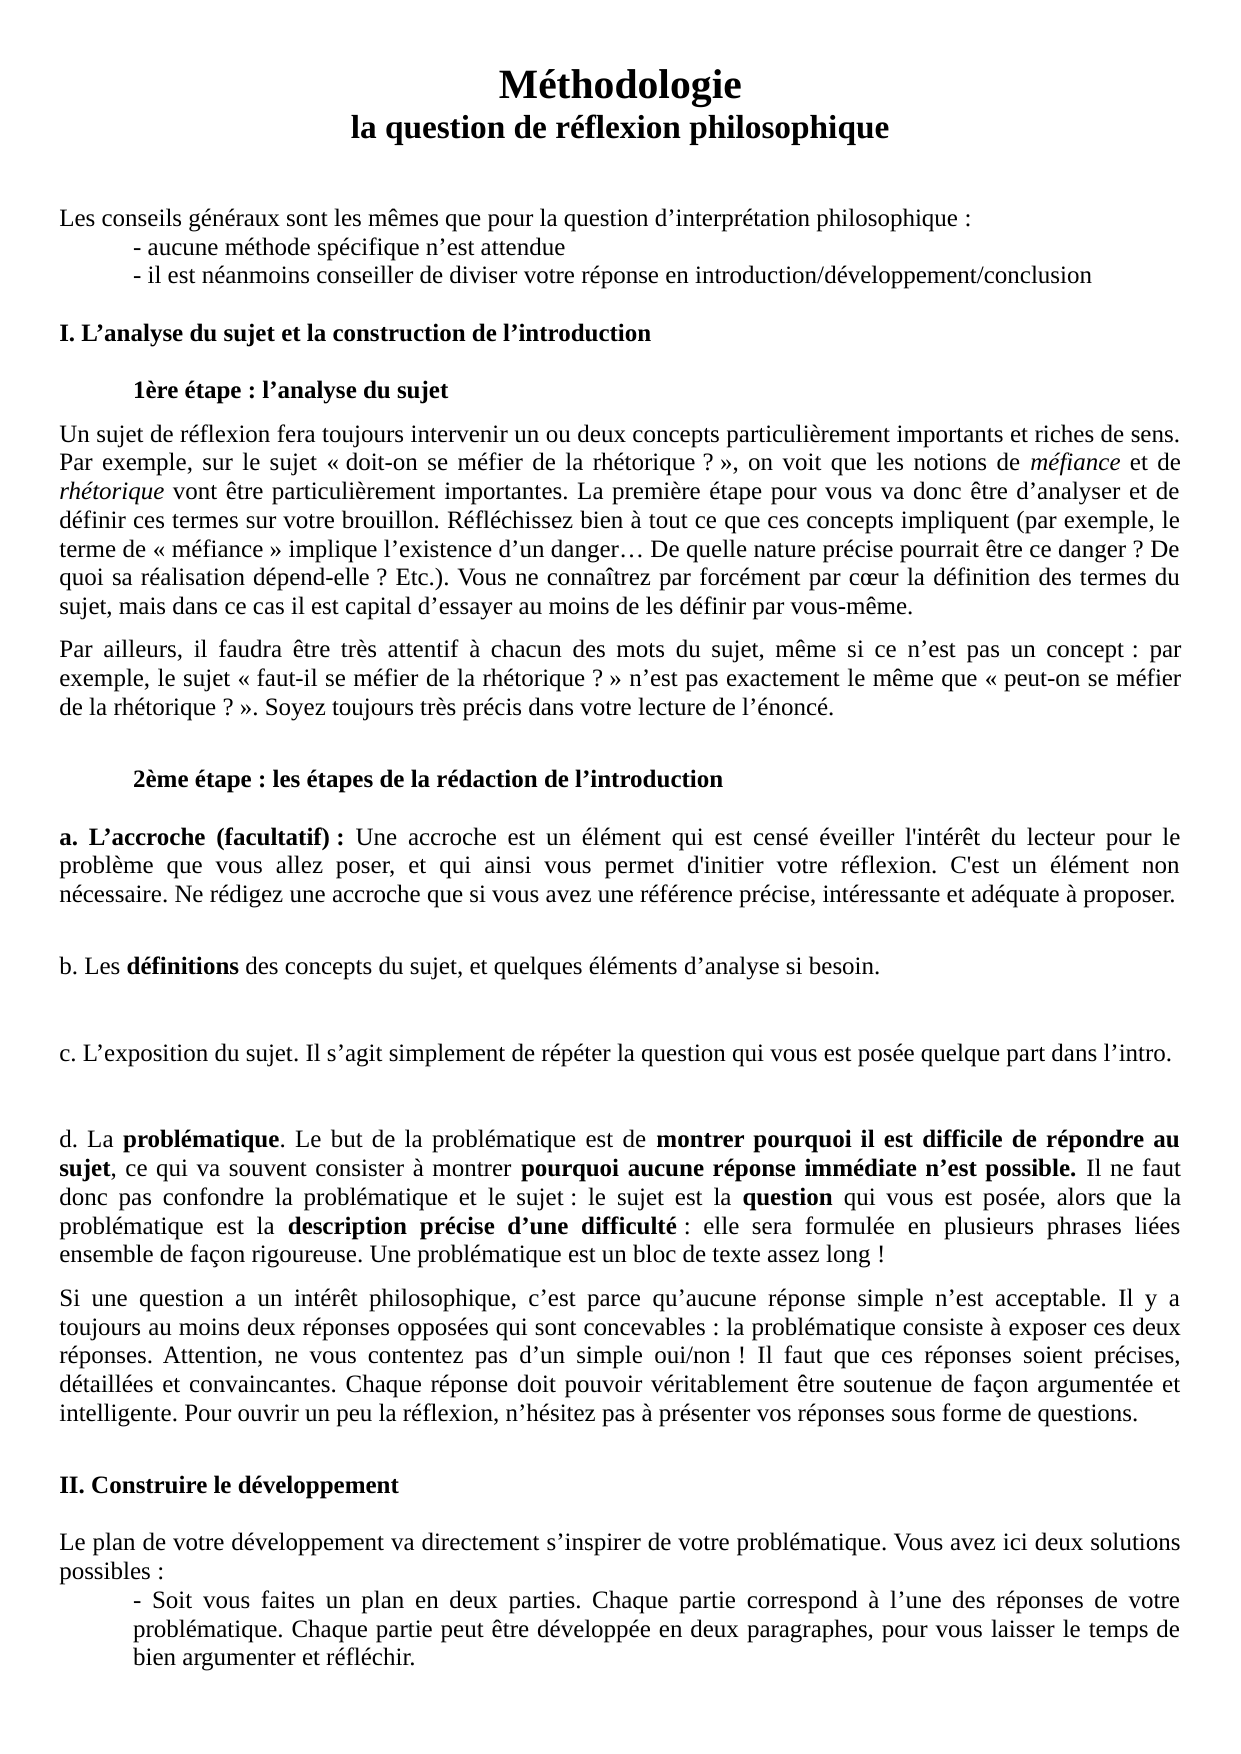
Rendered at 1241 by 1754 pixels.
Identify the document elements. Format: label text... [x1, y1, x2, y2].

text Un sujet de réflexion fera toujours intervenir un ou deux concepts particulièrement importants et riches de sens. Par exemple, sur le sujet « doit-on se méfier de la rhétorique ? », on voit que les notions de méfiance et de rhétorique vont être particulièrement importantes. La première étape pour vous va donc être d’analyser et de définir ces termes sur votre brouillon. Réfléchissez bien à tout ce que ces concepts impliquent (par exemple, le terme de « méfiance » implique l’existence d’un danger… De quelle nature précise pourrait être ce danger ? De quoi sa réalisation dépend-elle ? Etc.). Vous ne connaîtrez par forcément par cœur la définition des termes du sujet, mais dans ce cas il est capital d’essayer au moins de les définir par vous-même. [59, 419, 1181, 620]
text a. L’accroche (facultatif) : Une accroche est un élément qui est censé éveiller l'intérêt du lecteur pour le problème que vous allez poser, et qui ainsi vous permet d'initier votre réflexion. C'est un élément non nécessaire. Ne rédigez une accroche que si vous avez une référence précise, intéressante et adéquate à proposer. [59, 822, 1181, 908]
text Le plan de votre développement va directement s’inspirer de votre problématique. Vous avez ici deux solutions possibles : [59, 1527, 1181, 1585]
text b. Les définitions des concepts du sujet, et quelques éléments d’analyse si besoin. [59, 922, 1181, 980]
text - il est néanmoins conseiller de diviser votre réponse en introduction/développement/conclusion [59, 260, 1181, 289]
text la question de réflexion philosophique [59, 107, 1181, 145]
text - aucune méthode spécifique n’est attendue [59, 232, 1181, 260]
text c. L’exposition du sujet. Il s’agit simplement de répéter la question qui vous est posée quelque part dans l’intro. [59, 1038, 1181, 1067]
text 1ère étape : l’analyse du sujet [59, 375, 1181, 404]
text I. L’analyse du sujet et la construction de l’introduction [59, 318, 1181, 347]
text - Soit vous faites un plan en deux parties. Chaque partie correspond à l’une des réponses de votre problématique. Chaque partie peut être développée en deux paragraphes, pour vous laisser le temps de bien argumenter et réfléchir. [133, 1585, 1181, 1671]
text d. La problématique. Le but de la problématique est de montrer pourquoi il est difficile de répondre au sujet, ce qui va souvent consister à montrer pourquoi aucune réponse immédiate n’est possible. Il ne faut donc pas confondre la problématique et le sujet : le sujet est la question qui vous est posée, alors que la problématique est la description précise d’une difficulté : elle sera formulée en plusieurs phrases liées ensemble de façon rigoureuse. Une problématique est un bloc de texte assez long ! [59, 1124, 1181, 1268]
text Par ailleurs, il faudra être très attentif à chacun des mots du sujet, même si ce n’est pas un concept : par exemple, le sujet « faut-il se méfier de la rhétorique ? » n’est pas exactement le même que « peut-on se méfier de la rhétorique ? ». Soyez toujours très précis dans votre lecture de l’énoncé. [59, 634, 1181, 721]
text 2ème étape : les étapes de la rédaction de l’introduction [59, 764, 1181, 793]
text Si une question a un intérêt philosophique, c’est parce qu’aucune réponse simple n’est acceptable. Il y a toujours au moins deux réponses opposées qui sont concevables : la problématique consiste à exposer ces deux réponses. Attention, ne vous contentez pas d’un simple oui/non ! Il faut que ces réponses soient précises, détaillées et convaincantes. Chaque réponse doit pouvoir véritablement être soutenue de façon argumentée et intelligente. Pour ouvrir un peu la réflexion, n’hésitez pas à présenter vos réponses sous forme de questions. [59, 1283, 1181, 1427]
text Méthodologie [59, 59, 1181, 107]
text Les conseils généraux sont les mêmes que pour la question d’interprétation philosophique : [59, 203, 1181, 232]
text II. Construire le développement [59, 1470, 1181, 1499]
